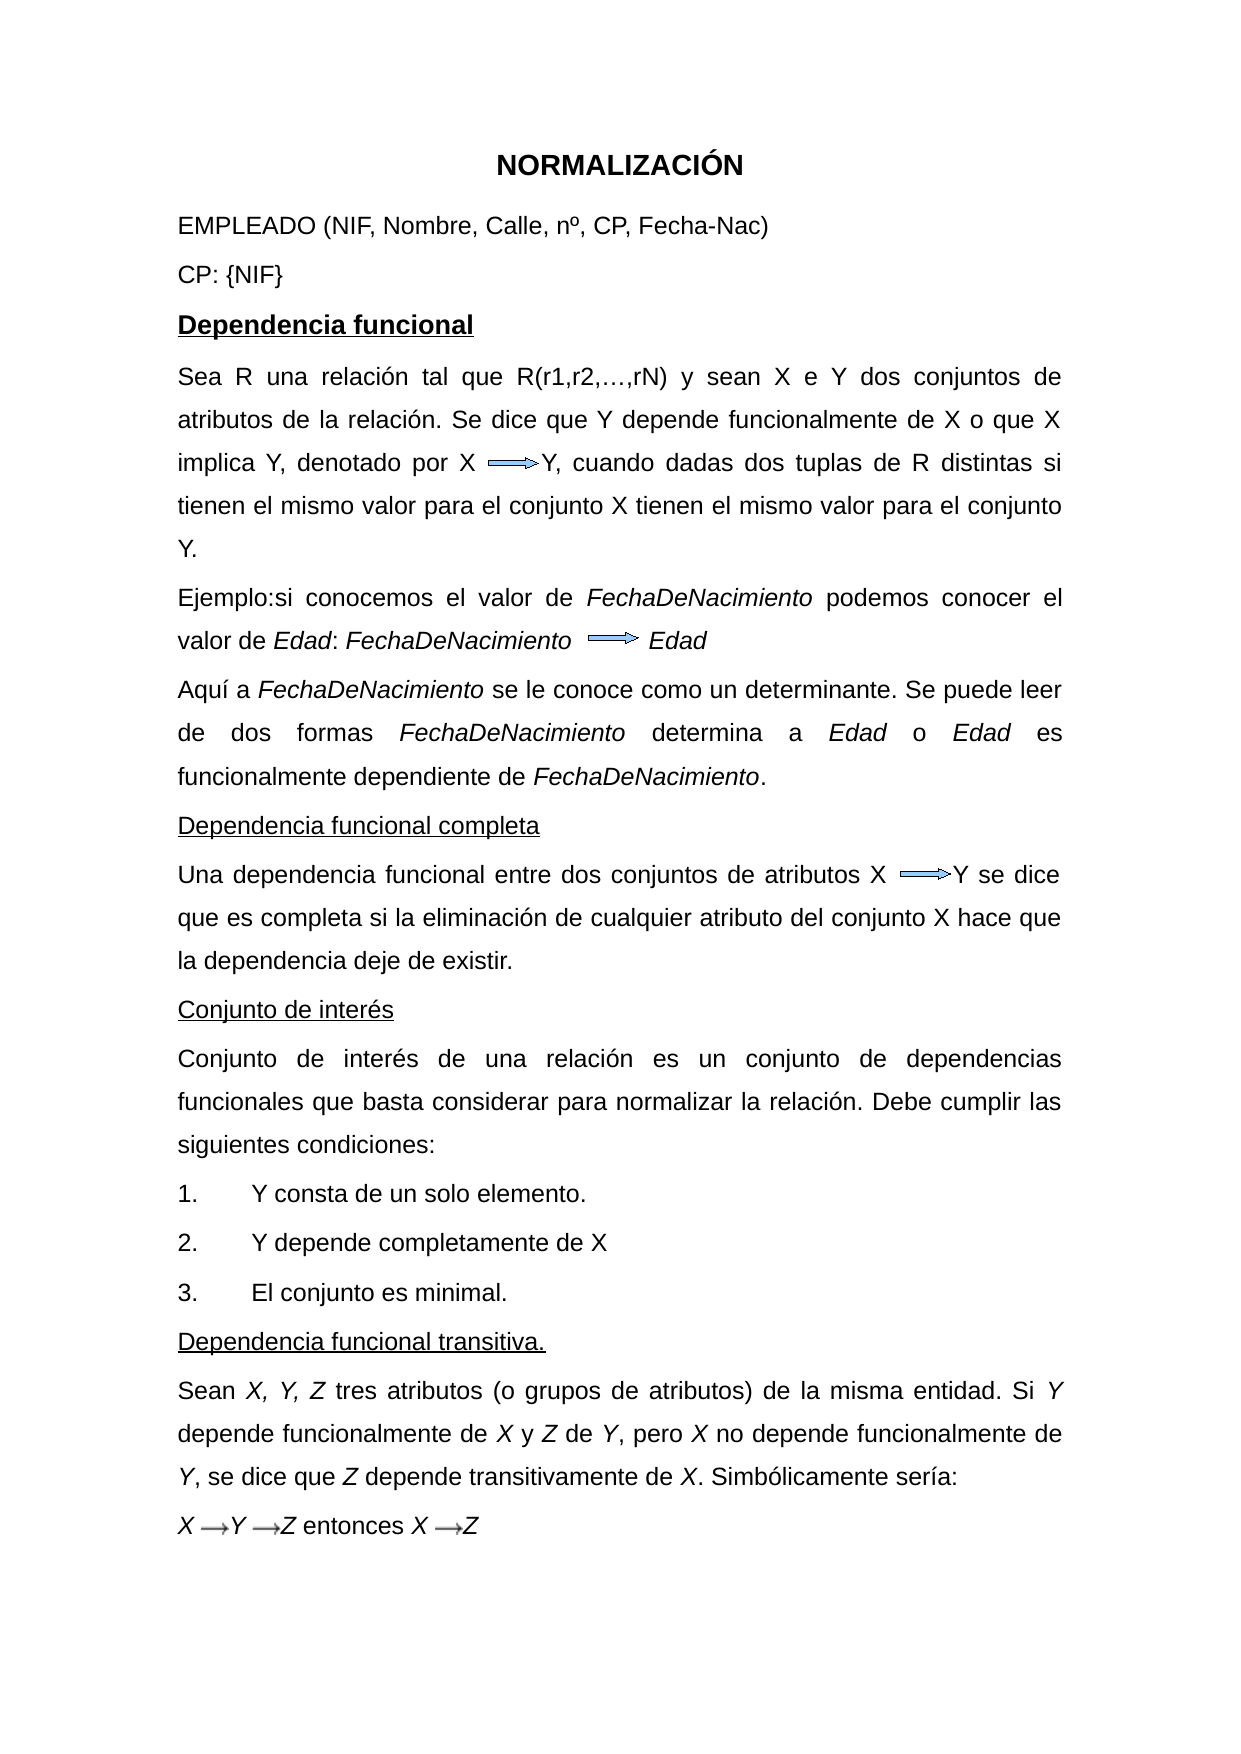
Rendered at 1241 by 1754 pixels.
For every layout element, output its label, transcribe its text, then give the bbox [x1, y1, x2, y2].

text Dependencia funcional [177, 309, 1063, 340]
text Dependencia funcional completa [177, 811, 1063, 839]
text Aquí a FechaDeNacimiento se le conoce como un determinante. Se puede leer de dos formas FechaDeNacimiento determina a Edad o Edad es funcionalmente dependiente de FechaDeNacimiento. [177, 675, 1063, 790]
text Dependencia funcional transitiva. [177, 1327, 1063, 1355]
text Sea R una relación tal que R(r1,r2,…,rN) y sean X e Y dos conjuntos de atributos de la relación. Se dice que Y depende funcionalmente de X o que X implica Y, denotado por X Y, cuando dadas dos tuplas de R distintas si tienen el mismo valor para el conjunto X tienen el mismo valor para el conjunto Y. [177, 362, 1063, 563]
text CP: {NIF} [177, 260, 1063, 288]
picture [200, 1522, 229, 1535]
text Sean X, Y, Z tres atributos (o grupos de atributos) de la misma entidad. Si Y depende funcionalmente de X y Z de Y, pero X no depende funcionalmente de Y, se dice que Z depende transitivamente de X. Simbólicamente sería: [177, 1376, 1063, 1491]
text Ejemplo:si conocemos el valor de FechaDeNacimiento podemos conocer el valor de Edad: FechaDeNacimiento Edad [177, 583, 1063, 655]
text Una dependencia funcional entre dos conjuntos de atributos X Y se dice que es completa si la eliminación de cualquier atributo del conjunto X hace que la dependencia deje de existir. [177, 860, 1063, 975]
text Conjunto de interés [177, 995, 1063, 1024]
text EMPLEADO (NIF, Nombre, Calle, nº, CP, Fecha-Nac) [177, 211, 1063, 239]
list Y depende completamente de X [177, 1228, 1063, 1257]
picture [252, 1522, 281, 1535]
text X Y Z entonces X Z [177, 1511, 1063, 1540]
text Conjunto de interés de una relación es un conjunto de dependencias funcionales que basta considerar para normalizar la relación. Debe cumplir las siguientes condiciones: [177, 1044, 1063, 1159]
list El conjunto es minimal. [177, 1277, 1063, 1306]
list Y consta de un solo elemento. [177, 1179, 1063, 1208]
picture [435, 1522, 463, 1535]
